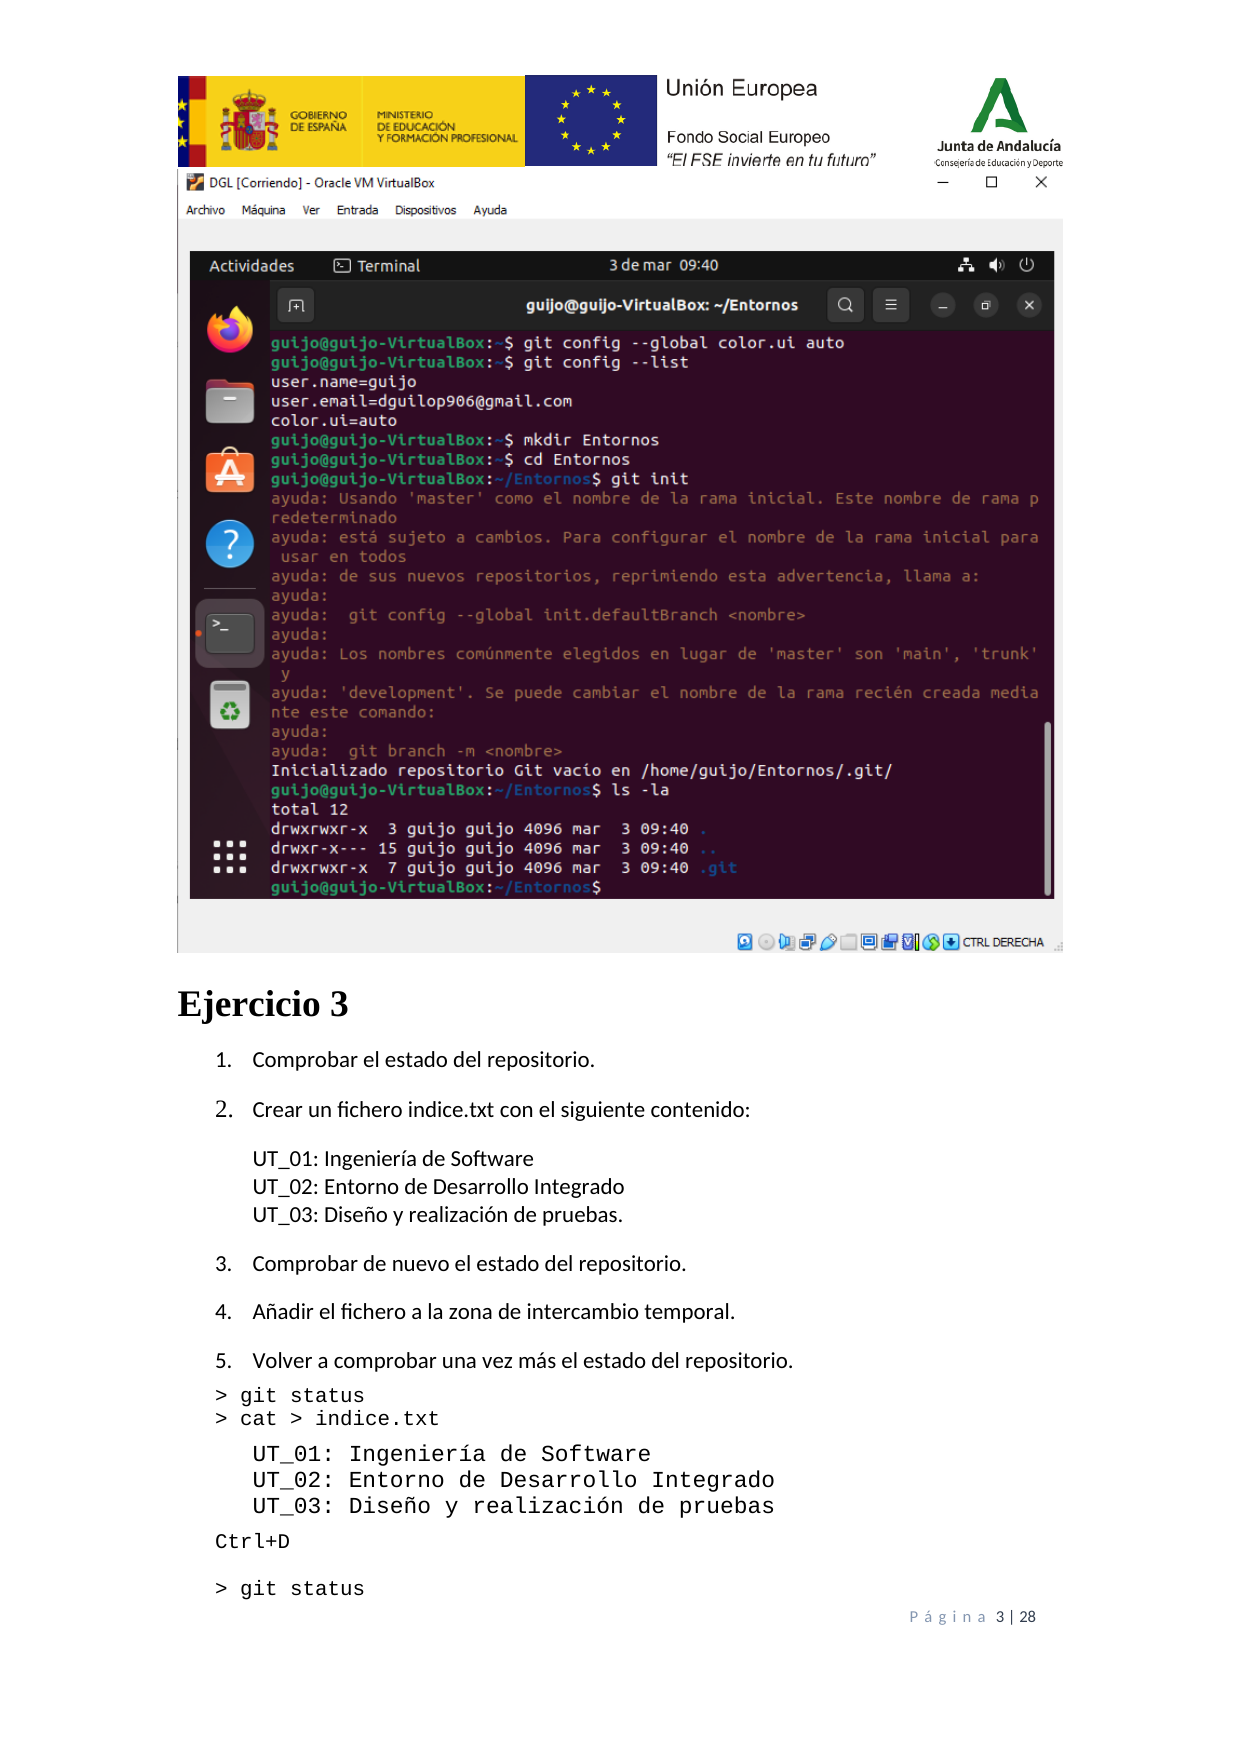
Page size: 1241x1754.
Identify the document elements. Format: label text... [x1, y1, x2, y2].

text > cat > indice.txt [215, 1408, 1063, 1432]
list Crear un fichero indice.txt con el siguiente contenido: [215, 1094, 1063, 1123]
text > git status [215, 1385, 1063, 1408]
list Comprobar de nuevo el estado del repositorio. [215, 1249, 1063, 1277]
list Añadir el fichero a la zona de intercambio temporal. [215, 1297, 1063, 1326]
subtitle Ejercicio 3 [177, 981, 1063, 1024]
list Comprobar el estado del repositorio. [215, 1045, 1063, 1073]
text UT_01: Ingeniería de Software UT_02: Entorno de Desarrollo Integrado UT_03: Diseño y realización de pruebas [252, 1442, 1063, 1520]
text UT_01: Ingeniería de Software UT_02: Entorno de Desarrollo Integrado UT_03: Diseño y realización de pruebas. [252, 1144, 1063, 1228]
text > git status [215, 1578, 1063, 1602]
list Volver a comprobar una vez más el estado del repositorio. [215, 1346, 1063, 1374]
text Ctrl+D [215, 1531, 1063, 1554]
